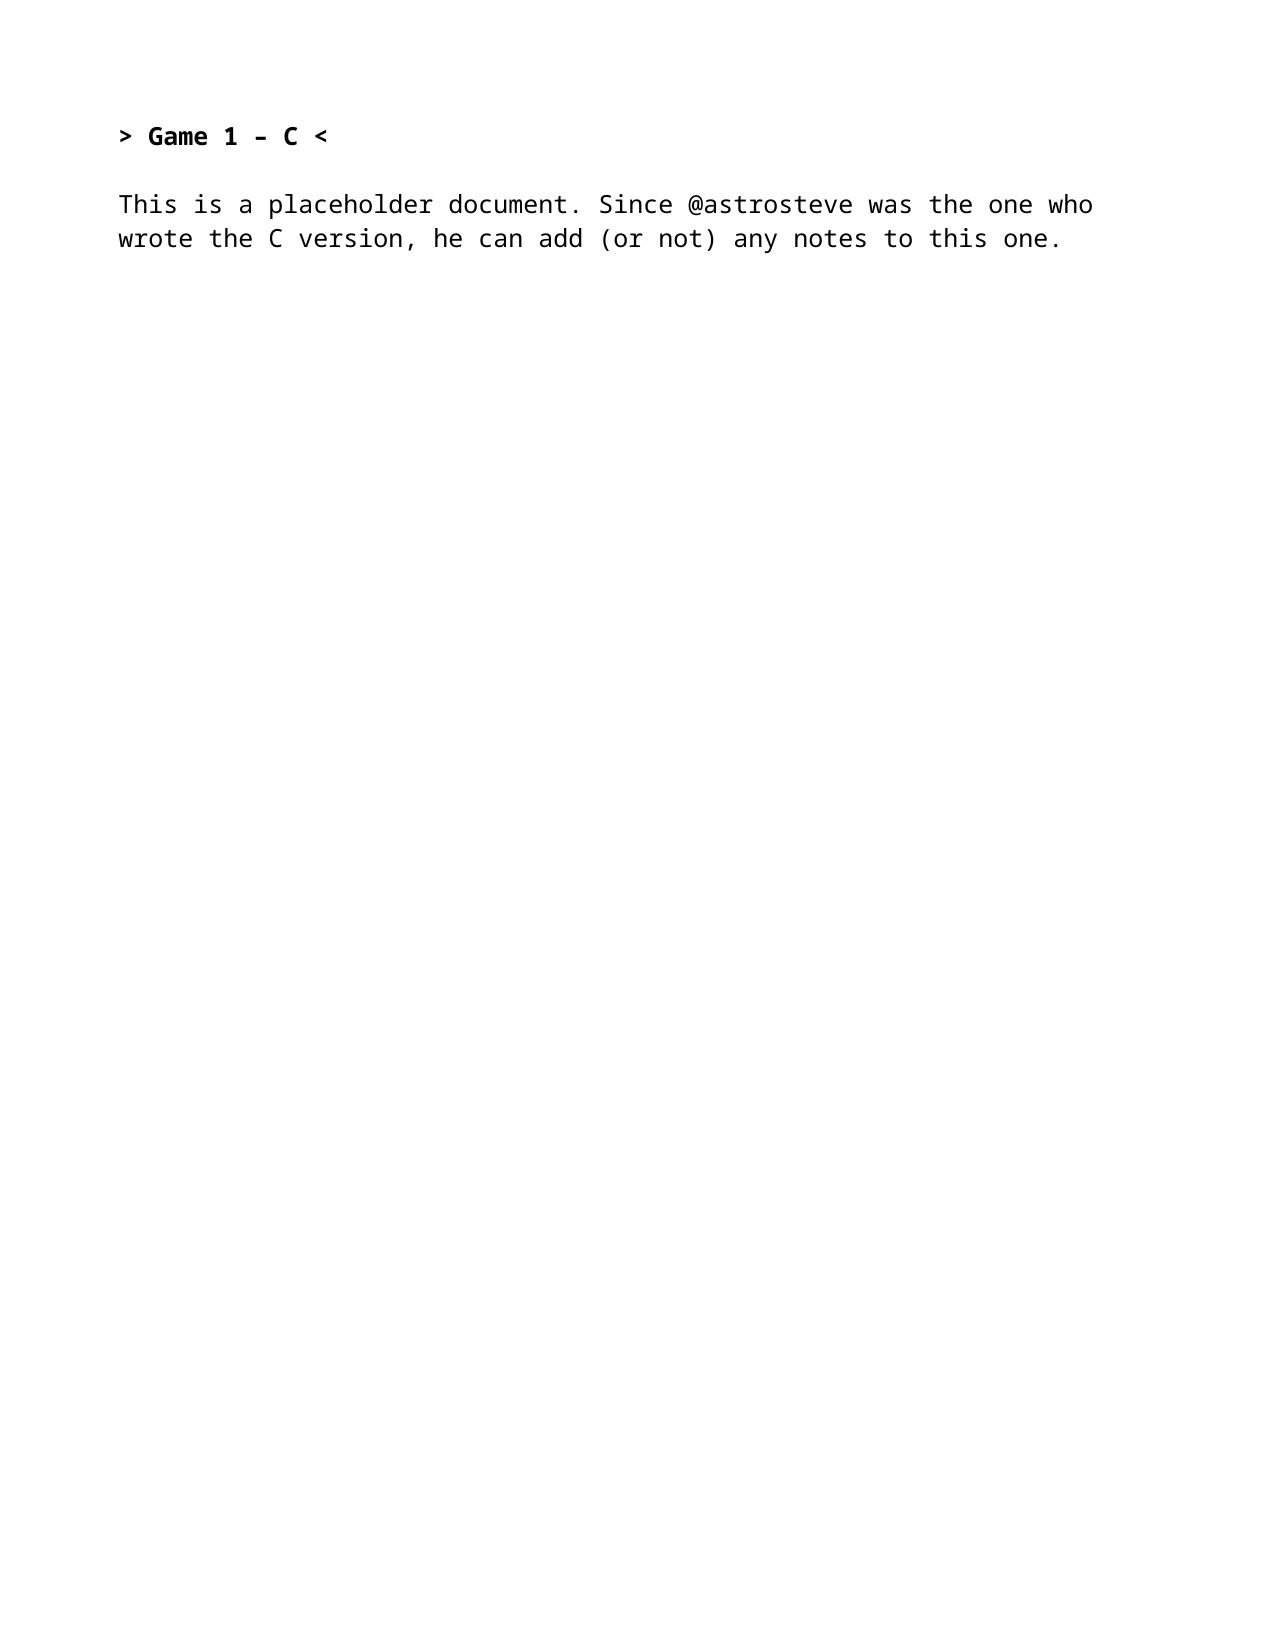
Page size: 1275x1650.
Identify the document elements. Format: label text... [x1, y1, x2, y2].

text > Game 1 – C < [118, 118, 1157, 152]
text This is a placeholder document. Since @astrosteve was the one who wrote the C version, he can add (or not) any notes to this one. [118, 186, 1157, 254]
